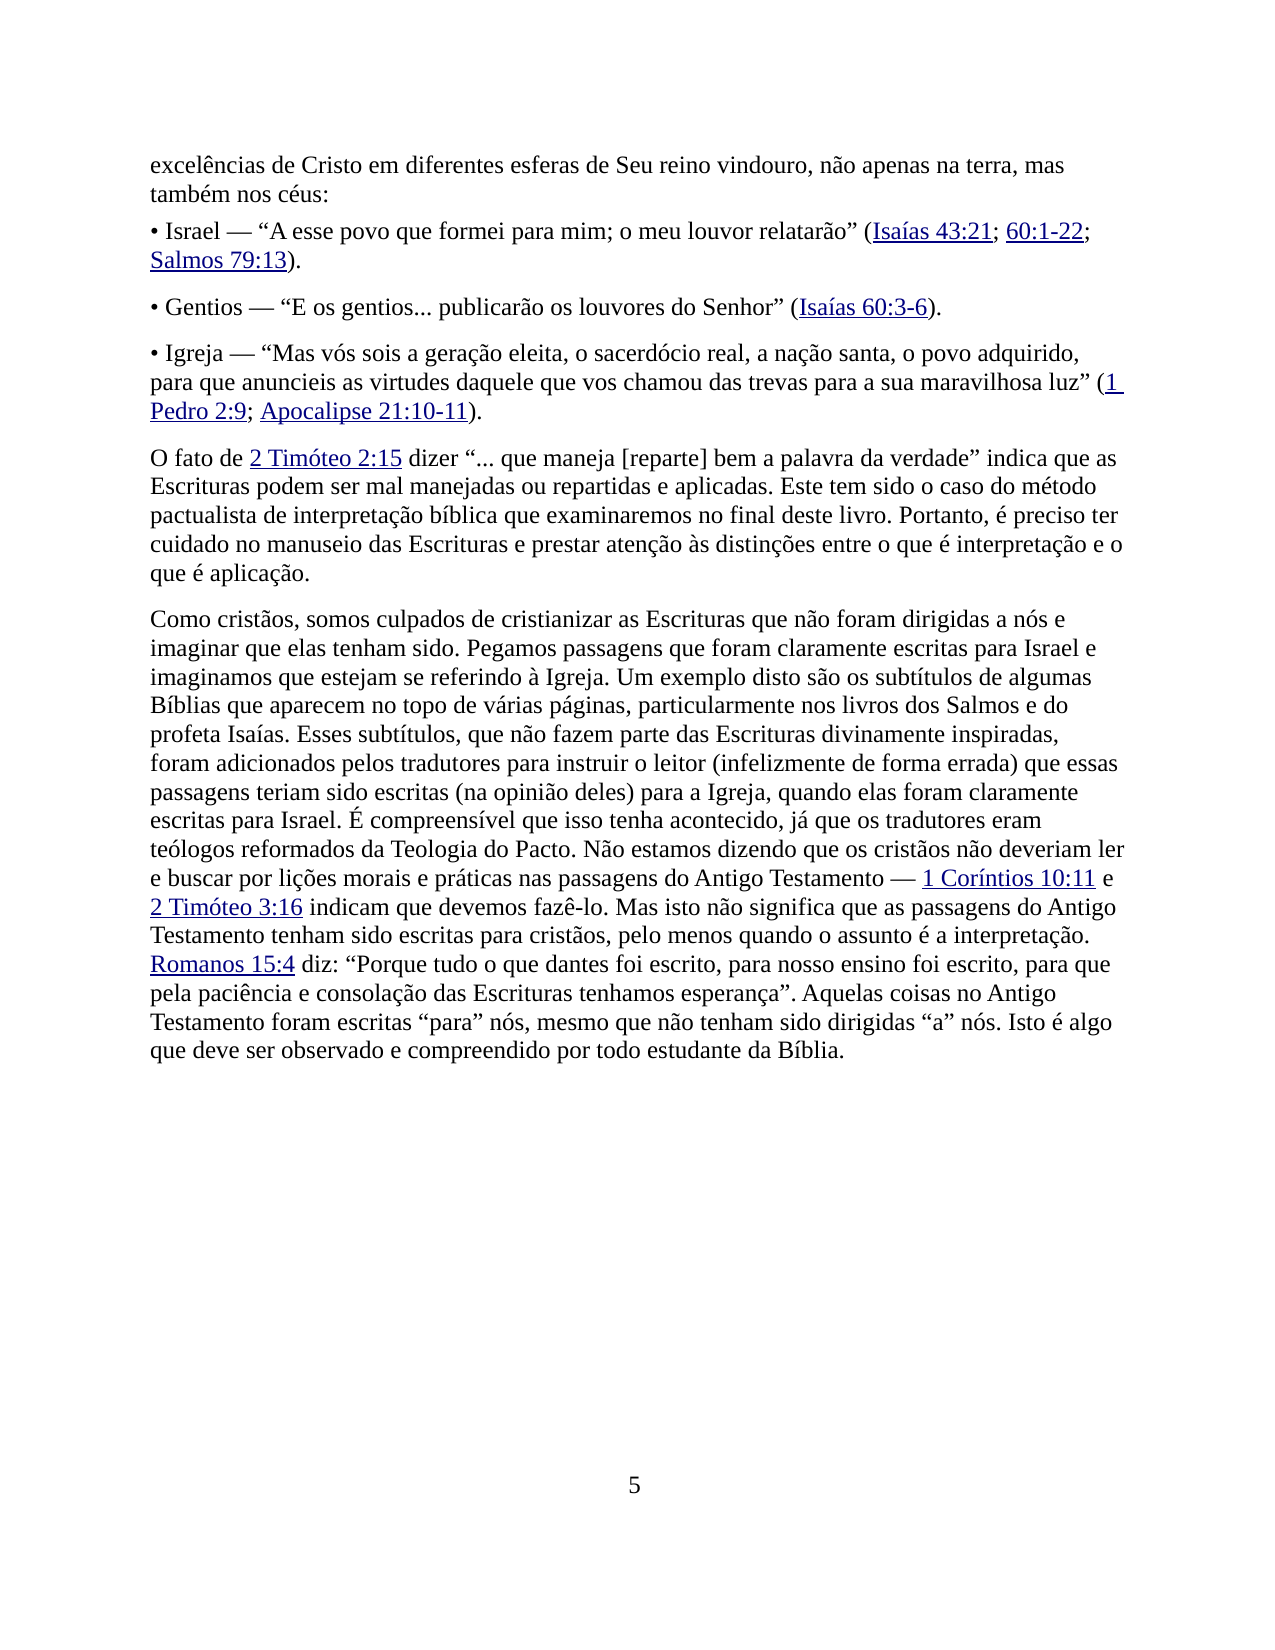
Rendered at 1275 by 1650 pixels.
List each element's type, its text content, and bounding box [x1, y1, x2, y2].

text Como cristãos, somos culpados de cristianizar as Escrituras que não foram dirigidas a nós e imaginar que elas tenham sido. Pegamos passagens que foram claramente escritas para Israel e imaginamos que estejam se referindo à Igreja. Um exemplo disto são os subtítulos de algumas Bíblias que aparecem no topo de várias páginas, particularmente nos livros dos Salmos e do profeta Isaías. Esses subtítulos, que não fazem parte das Escrituras divinamente inspiradas, foram adicionados pelos tradutores para instruir o leitor (infelizmente de forma errada) que essas passagens teriam sido escritas (na opinião deles) para a Igreja, quando elas foram claramente escritas para Israel. É compreensível que isso tenha acontecido, já que os tradutores eram teólogos reformados da Teologia do Pacto. Não estamos dizendo que os cristãos não deveriam ler e buscar por lições morais e práticas nas passagens do Antigo Testamento — 1 Coríntios 10:11 e 2 Timóteo 3:16 indicam que devemos fazê-lo. Mas isto não significa que as passagens do Antigo Testamento tenham sido escritas para cristãos, pelo menos quando o assunto é a interpretação. Romanos 15:4 diz: “Porque tudo o que dantes foi escrito, para nosso ensino foi escrito, para que pela paciência e consolação das Escrituras tenhamos esperança”. Aquelas coisas no Antigo Testamento foram escritas “para” nós, mesmo que não tenham sido dirigidas “a” nós. Isto é algo que deve ser observado e compreendido por todo estudante da Bíblia. [150, 604, 1125, 1064]
text • Gentios — “E os gentios... publicarão os louvores do Senhor” (Isaías 60:3-6). [150, 292, 1125, 321]
text • Igreja — “Mas vós sois a geração eleita, o sacerdócio real, a nação santa, o povo adquirido, para que anuncieis as virtudes daquele que vos chamou das trevas para a sua maravilhosa luz” (1 Pedro 2:9; Apocalipse 21:10-11). [150, 338, 1125, 425]
text excelências de Cristo em diferentes esferas de Seu reino vindouro, não apenas na terra, mas também nos céus: [150, 150, 1125, 207]
text • Israel — “A esse povo que formei para mim; o meu louvor relatarão” (Isaías 43:21; 60:1-22; Salmos 79:13). [150, 216, 1125, 274]
text O fato de 2 Timóteo 2:15 dizer “... que maneja [reparte] bem a palavra da verdade” indica que as Escrituras podem ser mal manejadas ou repartidas e aplicadas. Este tem sido o caso do método pactualista de interpretação bíblica que examinaremos no final deste livro. Portanto, é preciso ter cuidado no manuseio das Escrituras e prestar atenção às distinções entre o que é interpretação e o que é aplicação. [150, 443, 1125, 586]
